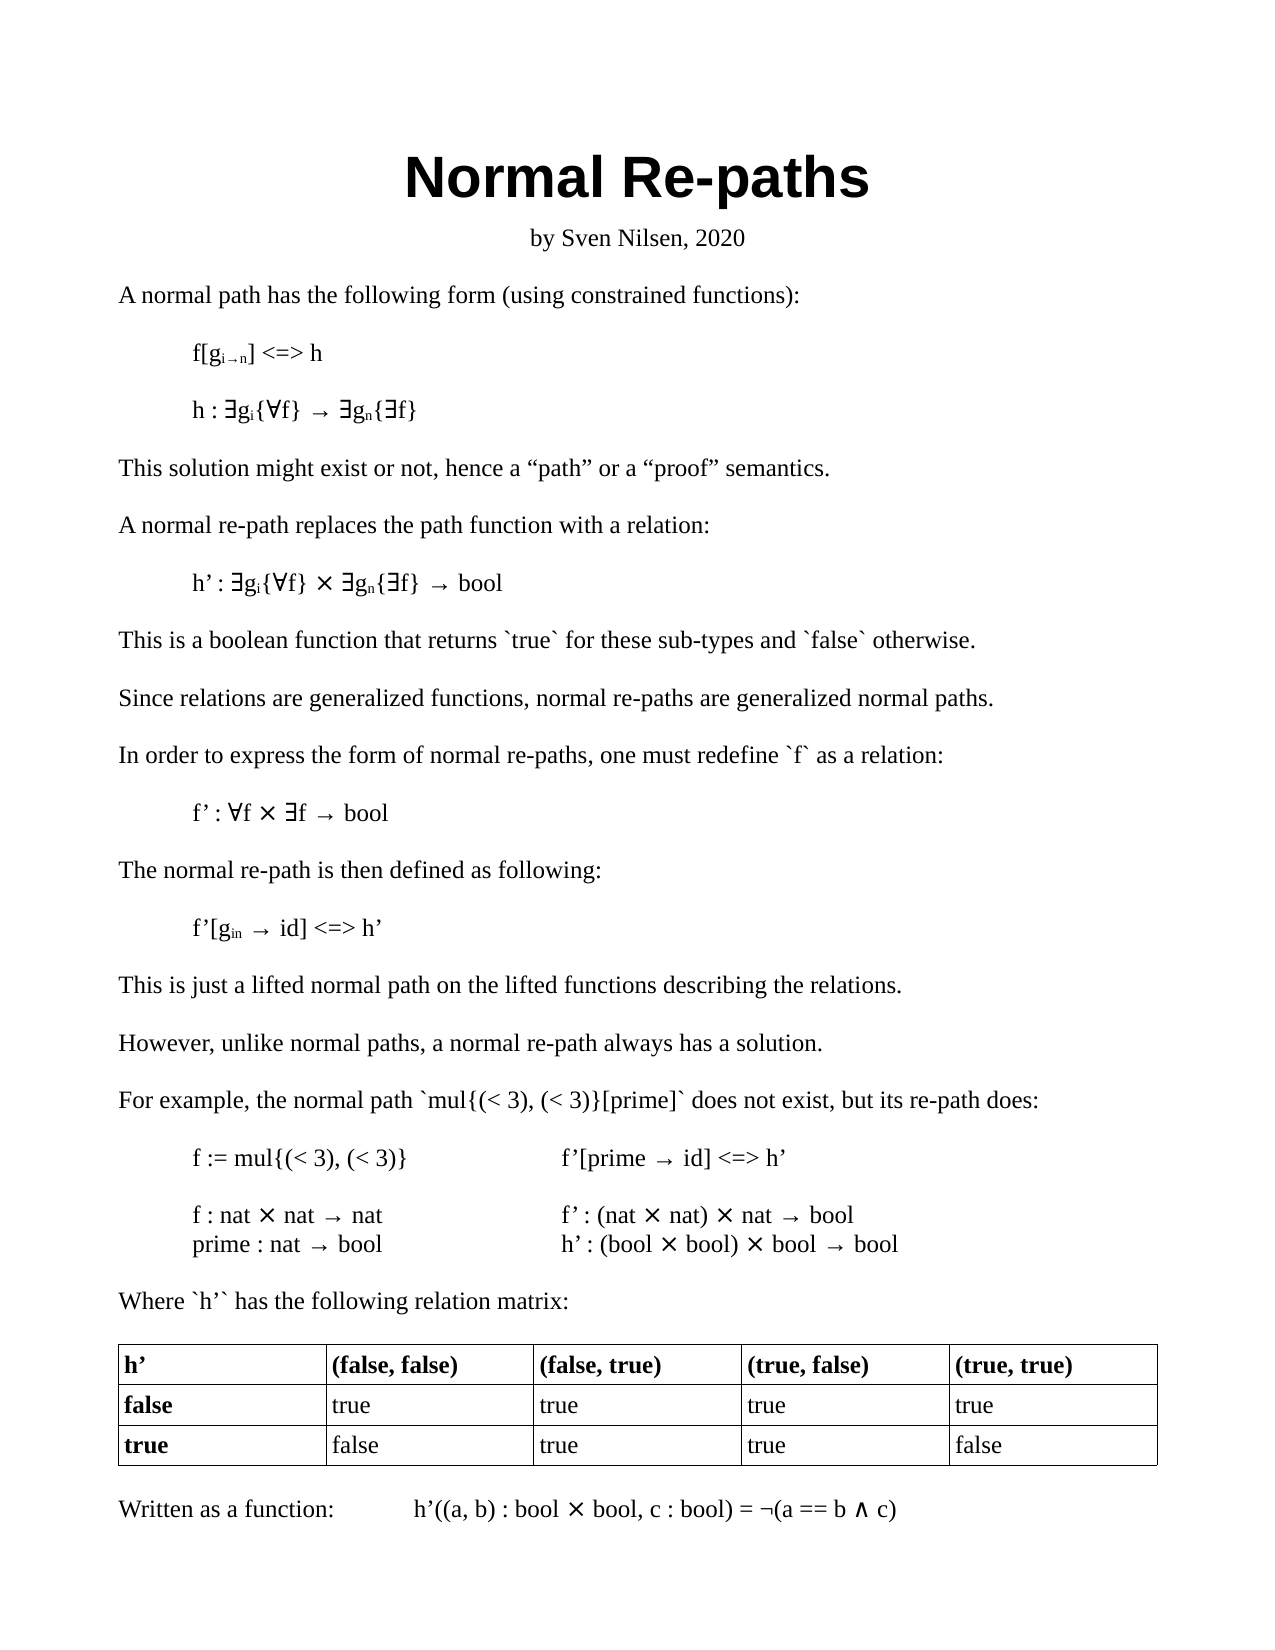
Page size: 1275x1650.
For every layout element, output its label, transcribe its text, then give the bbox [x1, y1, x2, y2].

text f[gi→n] <=> h [118, 338, 1157, 366]
table_cell true [742, 1385, 949, 1424]
table_header h’ [119, 1345, 326, 1384]
text Written as a function: h’((a, b) : bool ⨯ bool, c : bool) = ¬(a == b ∧ c) [118, 1494, 1157, 1522]
text h’ : ∃gi{∀f} ⨯ ∃gn{∃f} → bool [118, 568, 1157, 596]
text A normal re-path replaces the path function with a relation: [118, 510, 1157, 539]
table_cell true [742, 1426, 949, 1465]
text Where `h’` has the following relation matrix: [118, 1286, 1157, 1315]
table_header (false, false) [327, 1345, 533, 1384]
table_cell true [119, 1426, 326, 1465]
table_cell true [534, 1385, 741, 1424]
table_header (true, true) [950, 1345, 1157, 1384]
title Normal Re-paths [118, 143, 1157, 210]
table_header (true, false) [742, 1345, 949, 1384]
text h : ∃gi{∀f} → ∃gn{∃f} [118, 395, 1157, 424]
text However, unlike normal paths, a normal re-path always has a solution. [118, 1028, 1157, 1056]
text This is just a lifted normal path on the lifted functions describing the relations. [118, 970, 1157, 999]
text This is a boolean function that returns `true` for these sub-types and `false` otherwise. [118, 625, 1157, 683]
text f’ : ∀f ⨯ ∃f → bool [118, 798, 1157, 826]
text f := mul{(< 3), (< 3)} f’[prime → id] <=> h’ [118, 1143, 1157, 1171]
text by Sven Nilsen, 2020 [118, 223, 1157, 251]
table_header (false, true) [534, 1345, 741, 1384]
table_cell true [327, 1385, 533, 1424]
table_cell false [119, 1385, 326, 1424]
text The normal re-path is then defined as following: [118, 855, 1157, 884]
text This solution might exist or not, hence a “path” or a “proof” semantics. [118, 453, 1157, 481]
text f’[gin → id] <=> h’ [118, 913, 1157, 941]
text f : nat ⨯ nat → nat f’ : (nat ⨯ nat) ⨯ nat → bool [118, 1200, 1157, 1229]
text In order to express the form of normal re-paths, one must redefine `f` as a relation: [118, 740, 1157, 769]
text prime : nat → bool h’ : (bool ⨯ bool) ⨯ bool → bool [118, 1229, 1157, 1258]
table_cell true [950, 1385, 1157, 1424]
text A normal path has the following form (using constrained functions): [118, 280, 1157, 309]
text Since relations are generalized functions, normal re-paths are generalized normal paths. [118, 683, 1157, 711]
text For example, the normal path `mul{(< 3), (< 3)}[prime]` does not exist, but its re-path does: [118, 1085, 1157, 1114]
table_cell true [534, 1426, 741, 1465]
table_cell false [950, 1426, 1157, 1465]
table_cell false [327, 1426, 533, 1465]
